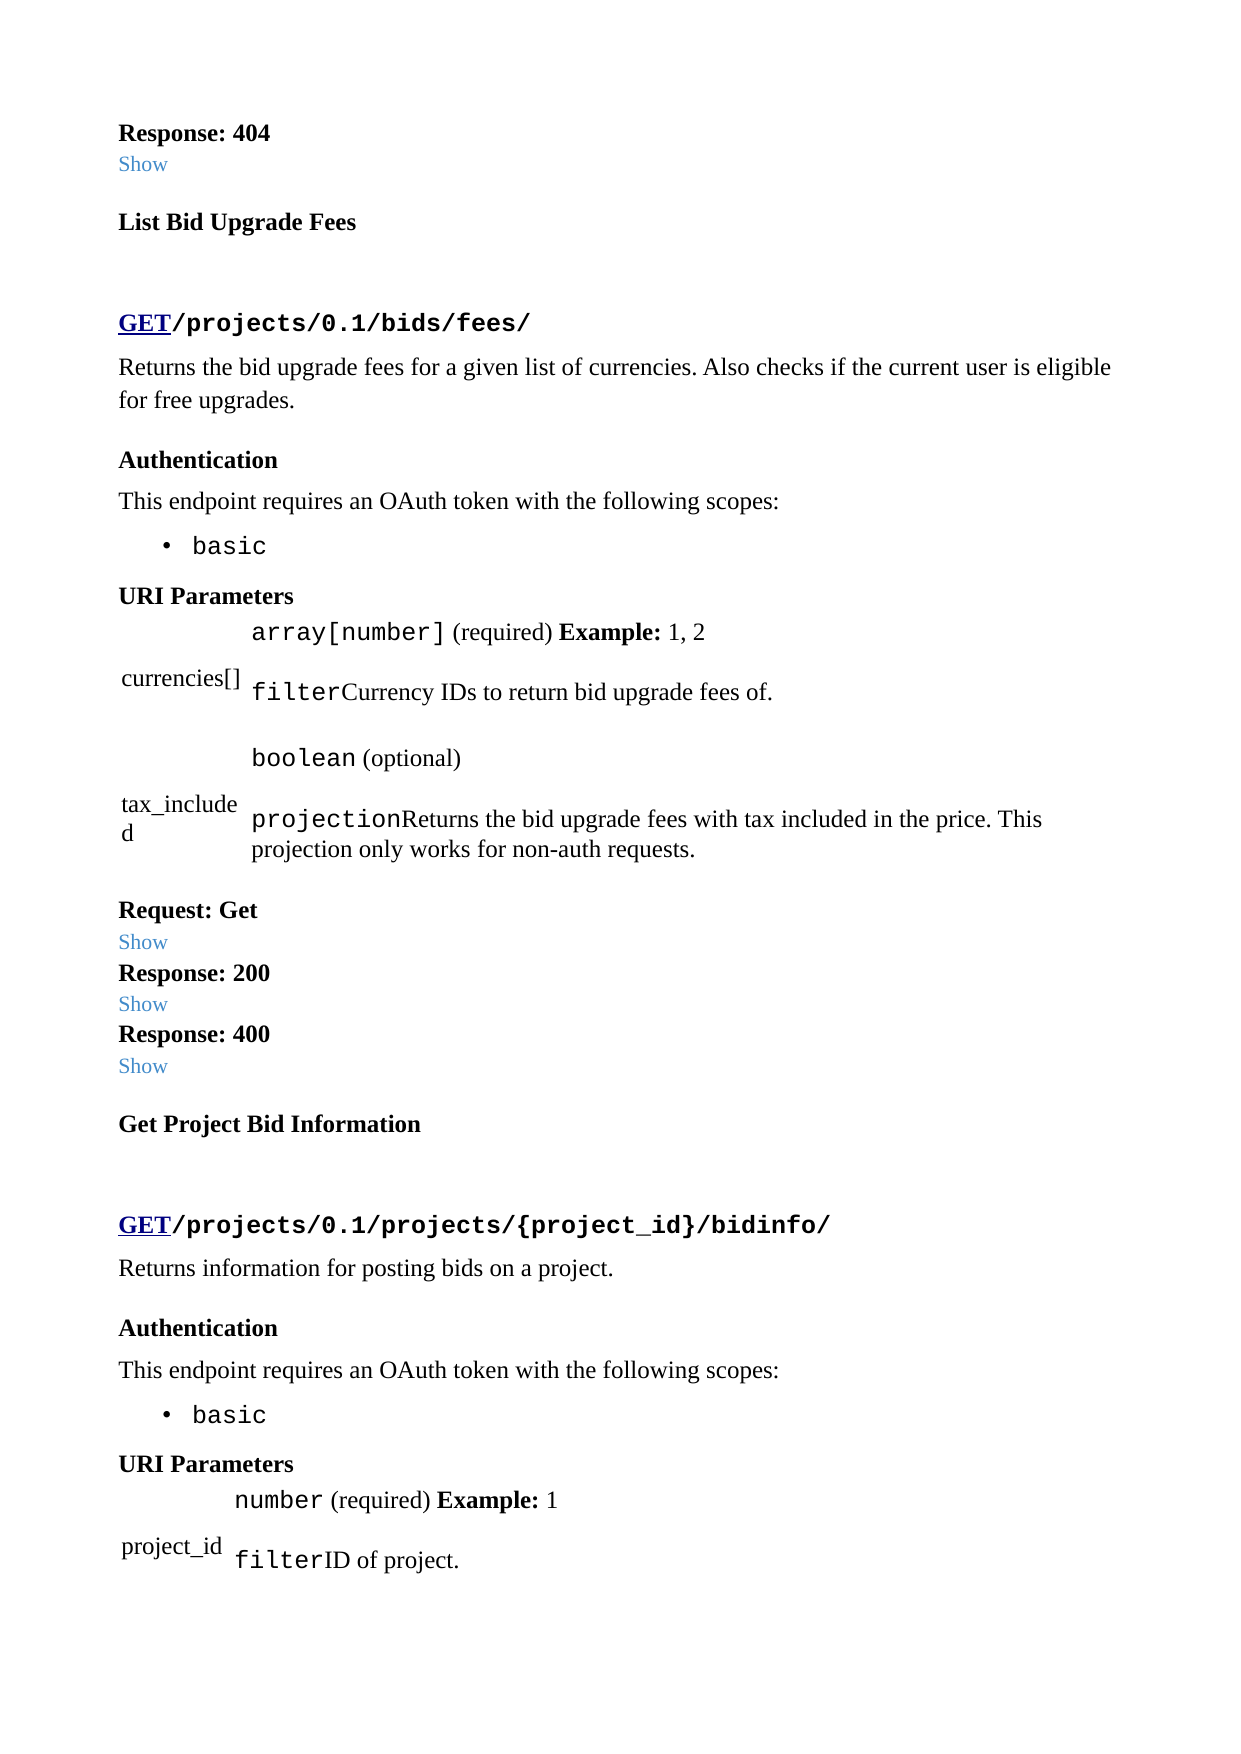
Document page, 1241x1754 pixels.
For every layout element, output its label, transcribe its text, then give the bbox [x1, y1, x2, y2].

subtitle GET/projects/0.1/bids/fees/ [118, 308, 1122, 339]
subtitle GET/projects/0.1/projects/{project_id}/bidinfo/ [118, 1210, 1122, 1241]
text Response: 200 [118, 958, 1122, 986]
subtitle Authentication [118, 445, 1122, 474]
text URI Parameters [118, 1449, 1122, 1478]
table_cell boolean (optional) projectionReturns the bid upgrade fees with tax included in the price. This projection only works for non-auth requests. [248, 740, 1122, 896]
text Show [118, 1053, 1122, 1078]
table_header number (required) Example: 1 filterID of project. [231, 1483, 570, 1609]
table_header currencies[] [118, 614, 248, 740]
subtitle Get Project Bid Information [118, 1109, 1122, 1137]
text This endpoint requires an OAuth token with the following scopes: [118, 486, 1122, 515]
text URI Parameters [118, 581, 1122, 610]
table_header project_id [118, 1483, 231, 1609]
text Returns the bid upgrade fees for a given list of currencies. Also checks if the current user is eligible for free upgrades. [118, 352, 1122, 414]
text Response: 404 [118, 118, 1122, 147]
list basic [162, 534, 1122, 562]
text Show [118, 991, 1122, 1016]
text Request: Get [118, 896, 1122, 924]
text This endpoint requires an OAuth token with the following scopes: [118, 1355, 1122, 1383]
subtitle Authentication [118, 1313, 1122, 1342]
text Returns information for posting bids on a project. [118, 1253, 1122, 1282]
text Show [118, 929, 1122, 954]
table_header array[number] (required) Example: 1, 2 filterCurrency IDs to return bid upgrade fees of. [248, 614, 1122, 740]
text Response: 400 [118, 1019, 1122, 1048]
subtitle List Bid Upgrade Fees [118, 207, 1122, 236]
table_cell tax_included [118, 740, 248, 896]
text Show [118, 151, 1122, 176]
list basic [162, 1402, 1122, 1431]
